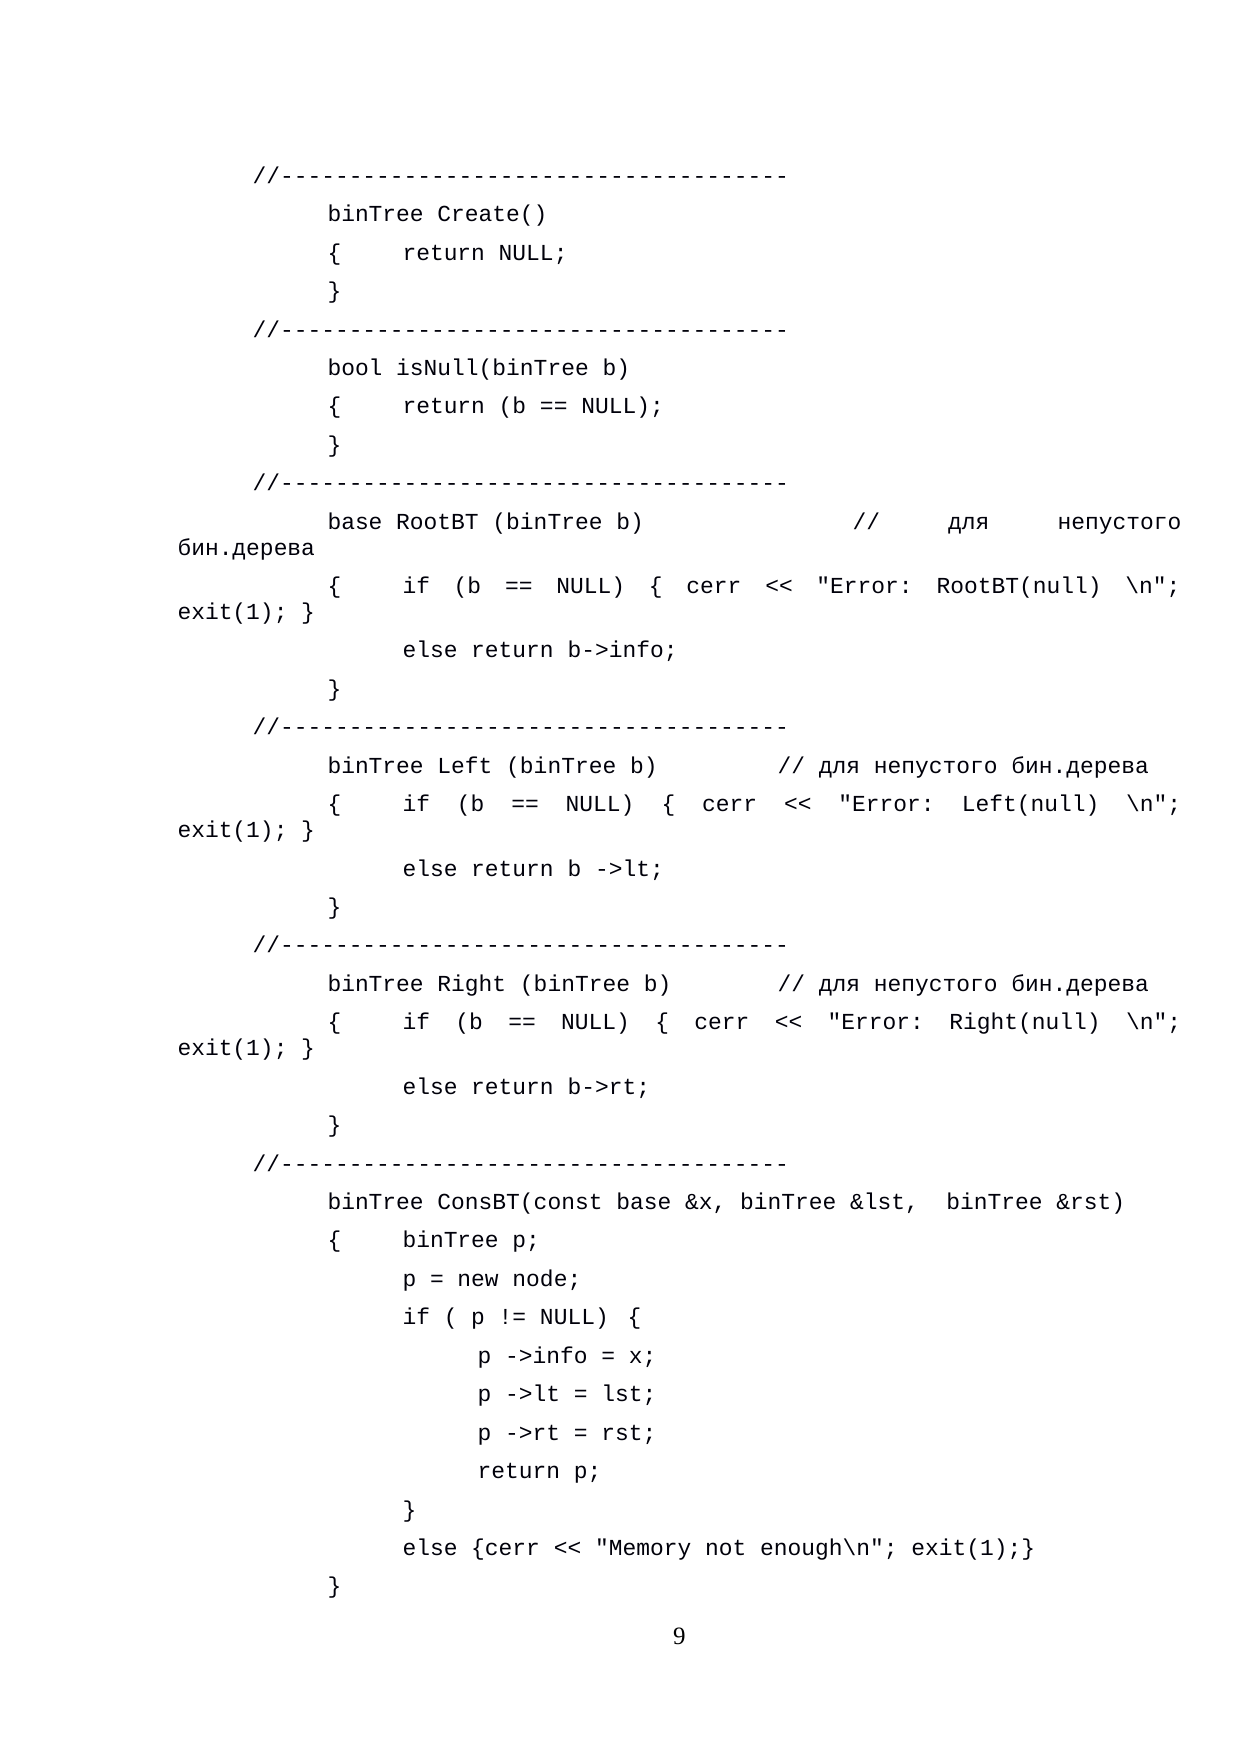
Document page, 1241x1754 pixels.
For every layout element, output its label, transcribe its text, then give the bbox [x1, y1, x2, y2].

text //------------------------------------- [177, 318, 1181, 344]
text //------------------------------------- [177, 716, 1181, 742]
text base RootBT (binTree b) // для непустого бин.дерева [177, 510, 1181, 562]
text } [177, 1575, 1181, 1601]
text } [177, 279, 1181, 305]
text } [177, 895, 1181, 921]
text //------------------------------------- [177, 1152, 1181, 1178]
text p ->info = x; [177, 1344, 1181, 1370]
text return p; [177, 1459, 1181, 1485]
text //------------------------------------- [177, 472, 1181, 498]
text { return NULL; [177, 241, 1181, 267]
text binTree ConsBT(const base &x, binTree &lst, binTree &rst) [177, 1190, 1181, 1216]
text //------------------------------------- [177, 164, 1181, 190]
text } [177, 433, 1181, 459]
text //------------------------------------- [177, 934, 1181, 960]
text p = new node; [177, 1267, 1181, 1293]
text } [177, 1113, 1181, 1139]
text } [177, 1498, 1181, 1524]
text else return b->info; [177, 639, 1181, 665]
text binTree Right (binTree b) // для непустого бин.дерева [177, 972, 1181, 998]
text else return b ->lt; [177, 857, 1181, 883]
text else return b->rt; [177, 1075, 1181, 1101]
text p ->rt = rst; [177, 1421, 1181, 1447]
text if ( p != NULL) { [177, 1306, 1181, 1332]
text p ->lt = lst; [177, 1383, 1181, 1408]
text { binTree p; [177, 1229, 1181, 1255]
text { if (b == NULL) { cerr << "Error: Left(null) \n"; exit(1); } [177, 793, 1181, 844]
text } [177, 677, 1181, 703]
text binTree Create() [177, 203, 1181, 228]
text { return (b == NULL); [177, 395, 1181, 421]
text { if (b == NULL) { cerr << "Error: RootBT(null) \n"; exit(1); } [177, 574, 1181, 626]
text { if (b == NULL) { cerr << "Error: Right(null) \n"; exit(1); } [177, 1011, 1181, 1063]
text bool isNull(binTree b) [177, 356, 1181, 382]
text binTree Left (binTree b) // для непустого бин.дерева [177, 754, 1181, 780]
text else {cerr << "Memory not enough\n"; exit(1);} [177, 1536, 1181, 1562]
